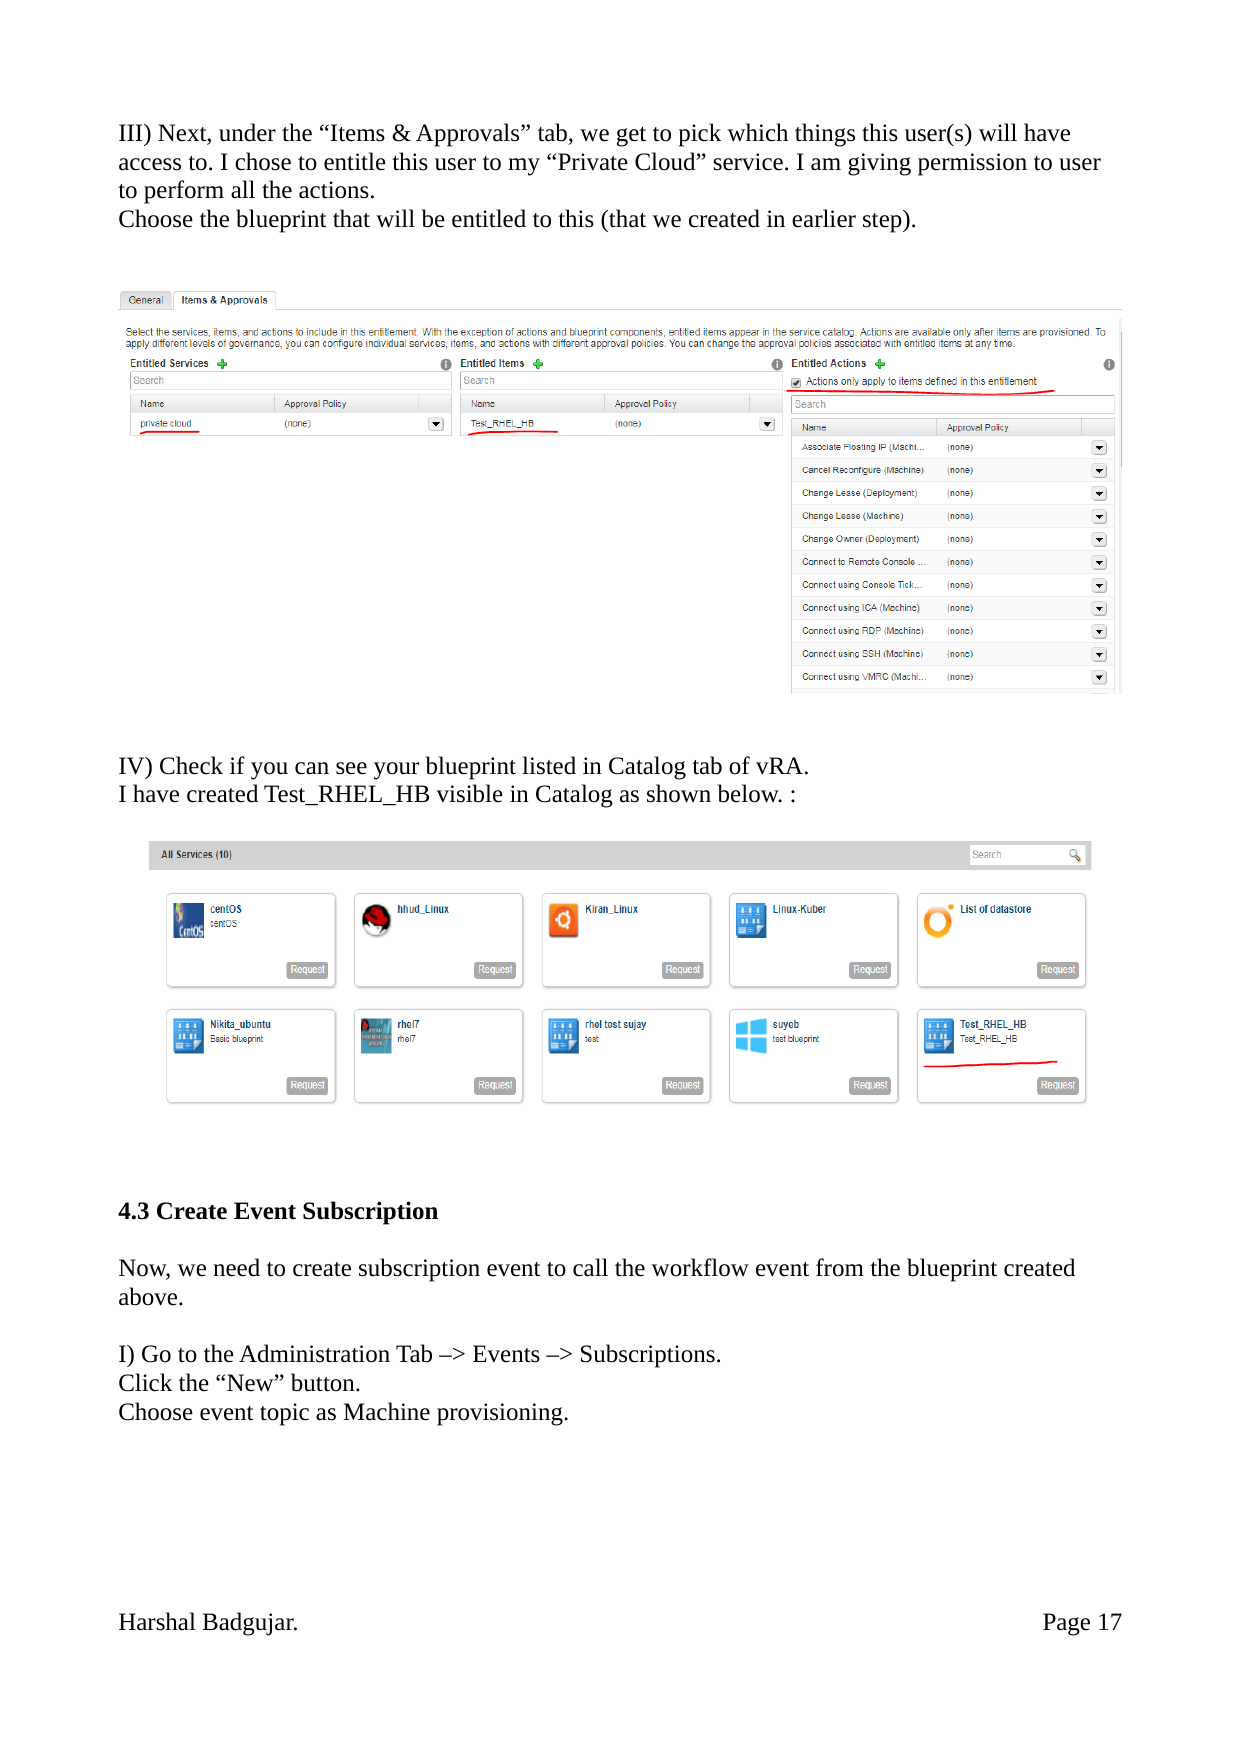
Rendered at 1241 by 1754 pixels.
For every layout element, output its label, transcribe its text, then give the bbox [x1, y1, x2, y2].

text Now, we need to create subscription event to call the workflow event from the blueprint created above. [118, 1253, 1122, 1311]
text III) Next, under the “Items & Approvals” tab, we get to pick which things this user(s) will have access to. I chose to entitle this user to my “Private Cloud” service. I am giving permission to user to perform all the actions. [118, 118, 1122, 204]
text Choose event topic as Machine provisioning. [118, 1397, 1122, 1426]
text 4.3 Create Event Subscription [118, 1196, 1122, 1224]
text I have created Test_RHEL_HB visible in Catalog as shown below. : [118, 779, 1122, 808]
picture [118, 290, 1123, 694]
text IV) Check if you can see your blueprint listed in Catalog tab of vRA. [118, 751, 1122, 779]
text I) Go to the Administration Tab –> Events –> Subscriptions. [118, 1339, 1122, 1368]
picture [148, 837, 1092, 1110]
text Click the “New” button. [118, 1368, 1122, 1397]
text Choose the blueprint that will be entitled to this (that we created in earlier step). [118, 204, 1122, 233]
